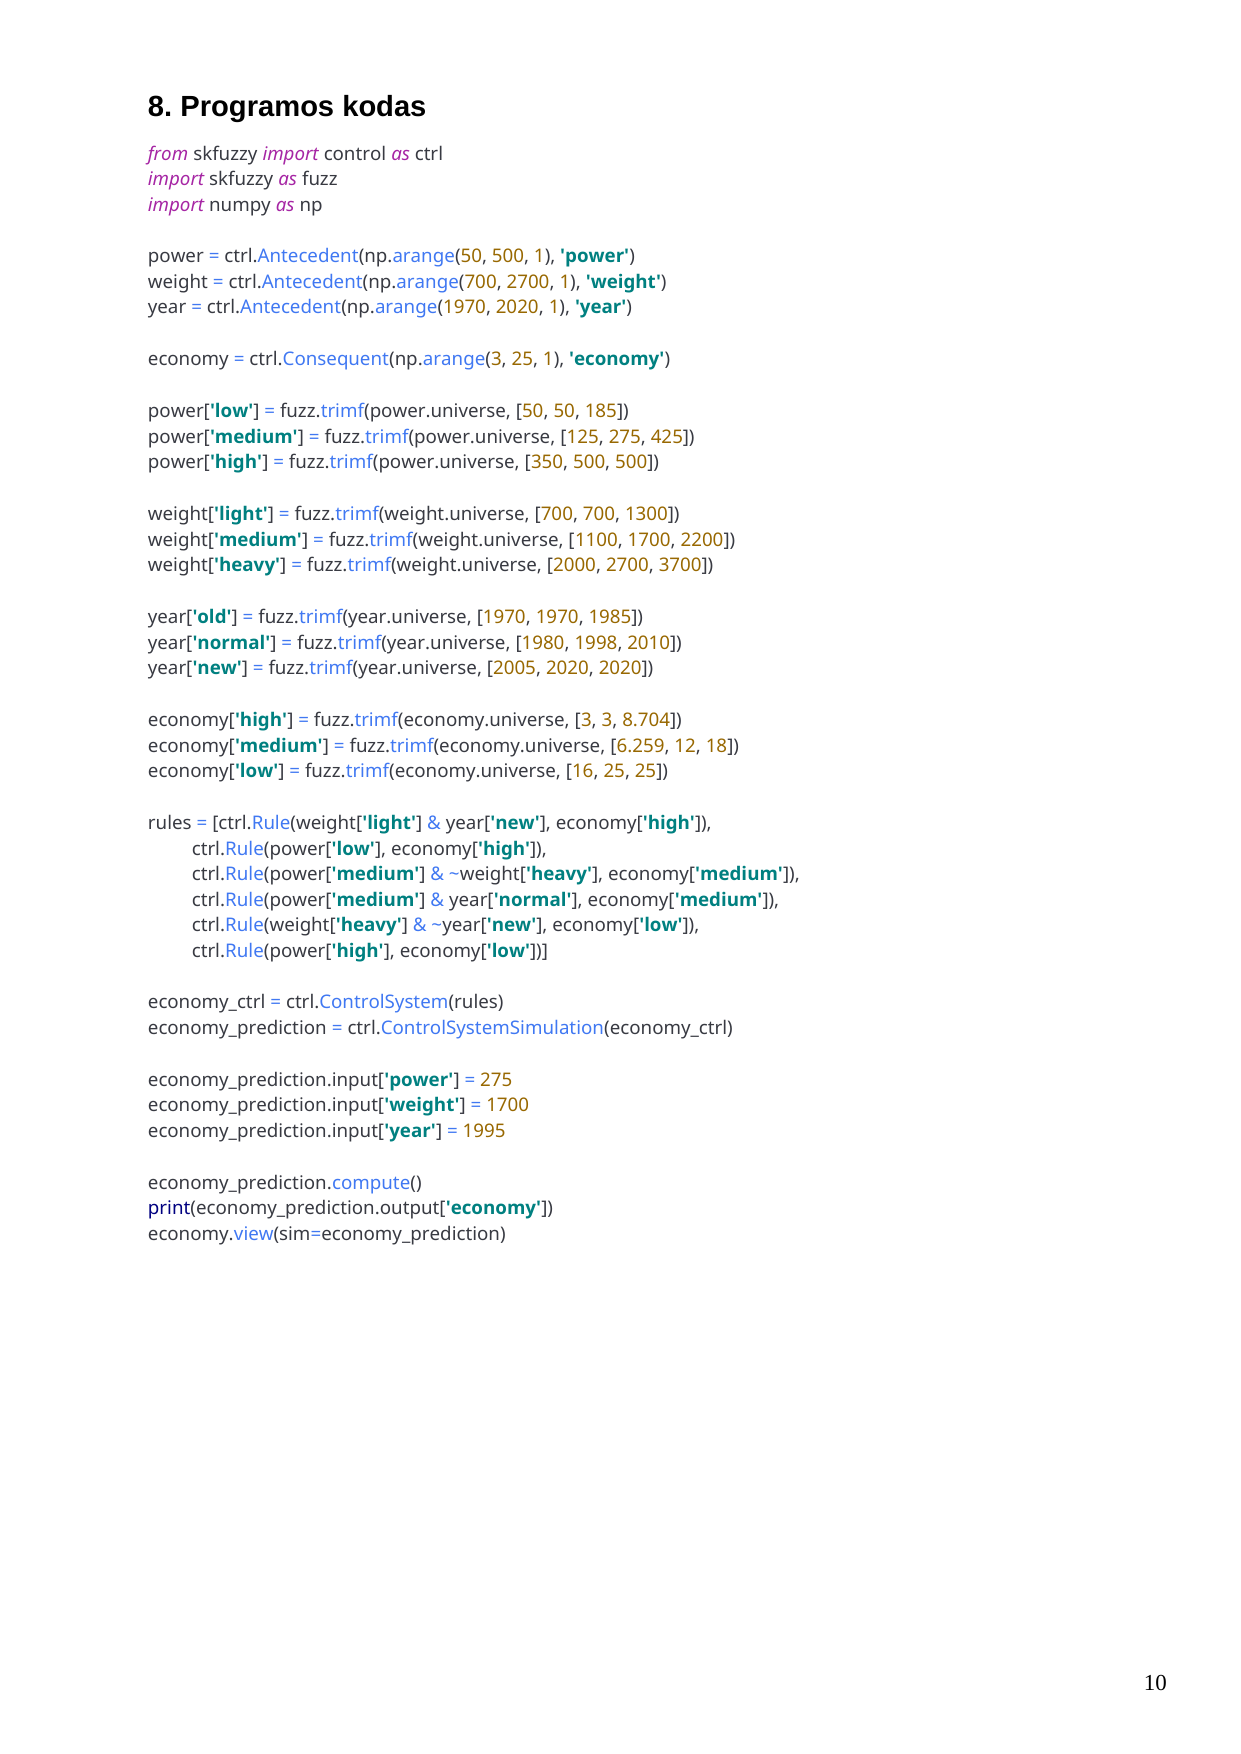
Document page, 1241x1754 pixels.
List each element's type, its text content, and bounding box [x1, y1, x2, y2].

subtitle Programos kodas [148, 89, 1181, 122]
text from skfuzzy import control as ctrl import skfuzzy as fuzz import numpy as np power = ctrl.Antecedent(np.arange(50, 500, 1), 'power') weight = ctrl.Antecedent(np.arange(700, 2700, 1), 'weight') year = ctrl.Antecedent(np.arange(1970, 2020, 1), 'year') economy = ctrl.Consequent(np.arange(3, 25, 1), 'economy') power['low'] = fuzz.trimf(power.universe, [50, 50, 185]) power['medium'] = fuzz.trimf(power.universe, [125, 275, 425]) power['high'] = fuzz.trimf(power.universe, [350, 500, 500]) weight['light'] = fuzz.trimf(weight.universe, [700, 700, 1300]) weight['medium'] = fuzz.trimf(weight.universe, [1100, 1700, 2200]) weight['heavy'] = fuzz.trimf(weight.universe, [2000, 2700, 3700]) year['old'] = fuzz.trimf(year.universe, [1970, 1970, 1985]) year['normal'] = fuzz.trimf(year.universe, [1980, 1998, 2010]) year['new'] = fuzz.trimf(year.universe, [2005, 2020, 2020]) economy['high'] = fuzz.trimf(economy.universe, [3, 3, 8.704]) economy['medium'] = fuzz.trimf(economy.universe, [6.259, 12, 18]) economy['low'] = fuzz.trimf(economy.universe, [16, 25, 25]) rules = [ctrl.Rule(weight['light'] & year['new'], economy['high']), ctrl.Rule(power['low'], economy['high']), ctrl.Rule(power['medium'] & ~weight['heavy'], economy['medium']), ctrl.Rule(power['medium'] & year['normal'], economy['medium']), ctrl.Rule(weight['heavy'] & ~year['new'], economy['low']), ctrl.Rule(power['high'], economy['low'])] economy_ctrl = ctrl.ControlSystem(rules) economy_prediction = ctrl.ControlSystemSimulation(economy_ctrl) economy_prediction.input['power'] = 275 economy_prediction.input['weight'] = 1700 economy_prediction.input['year'] = 1995 economy_prediction.compute() print(economy_prediction.output['economy']) economy.view(sim=economy_prediction) [148, 140, 1181, 1246]
